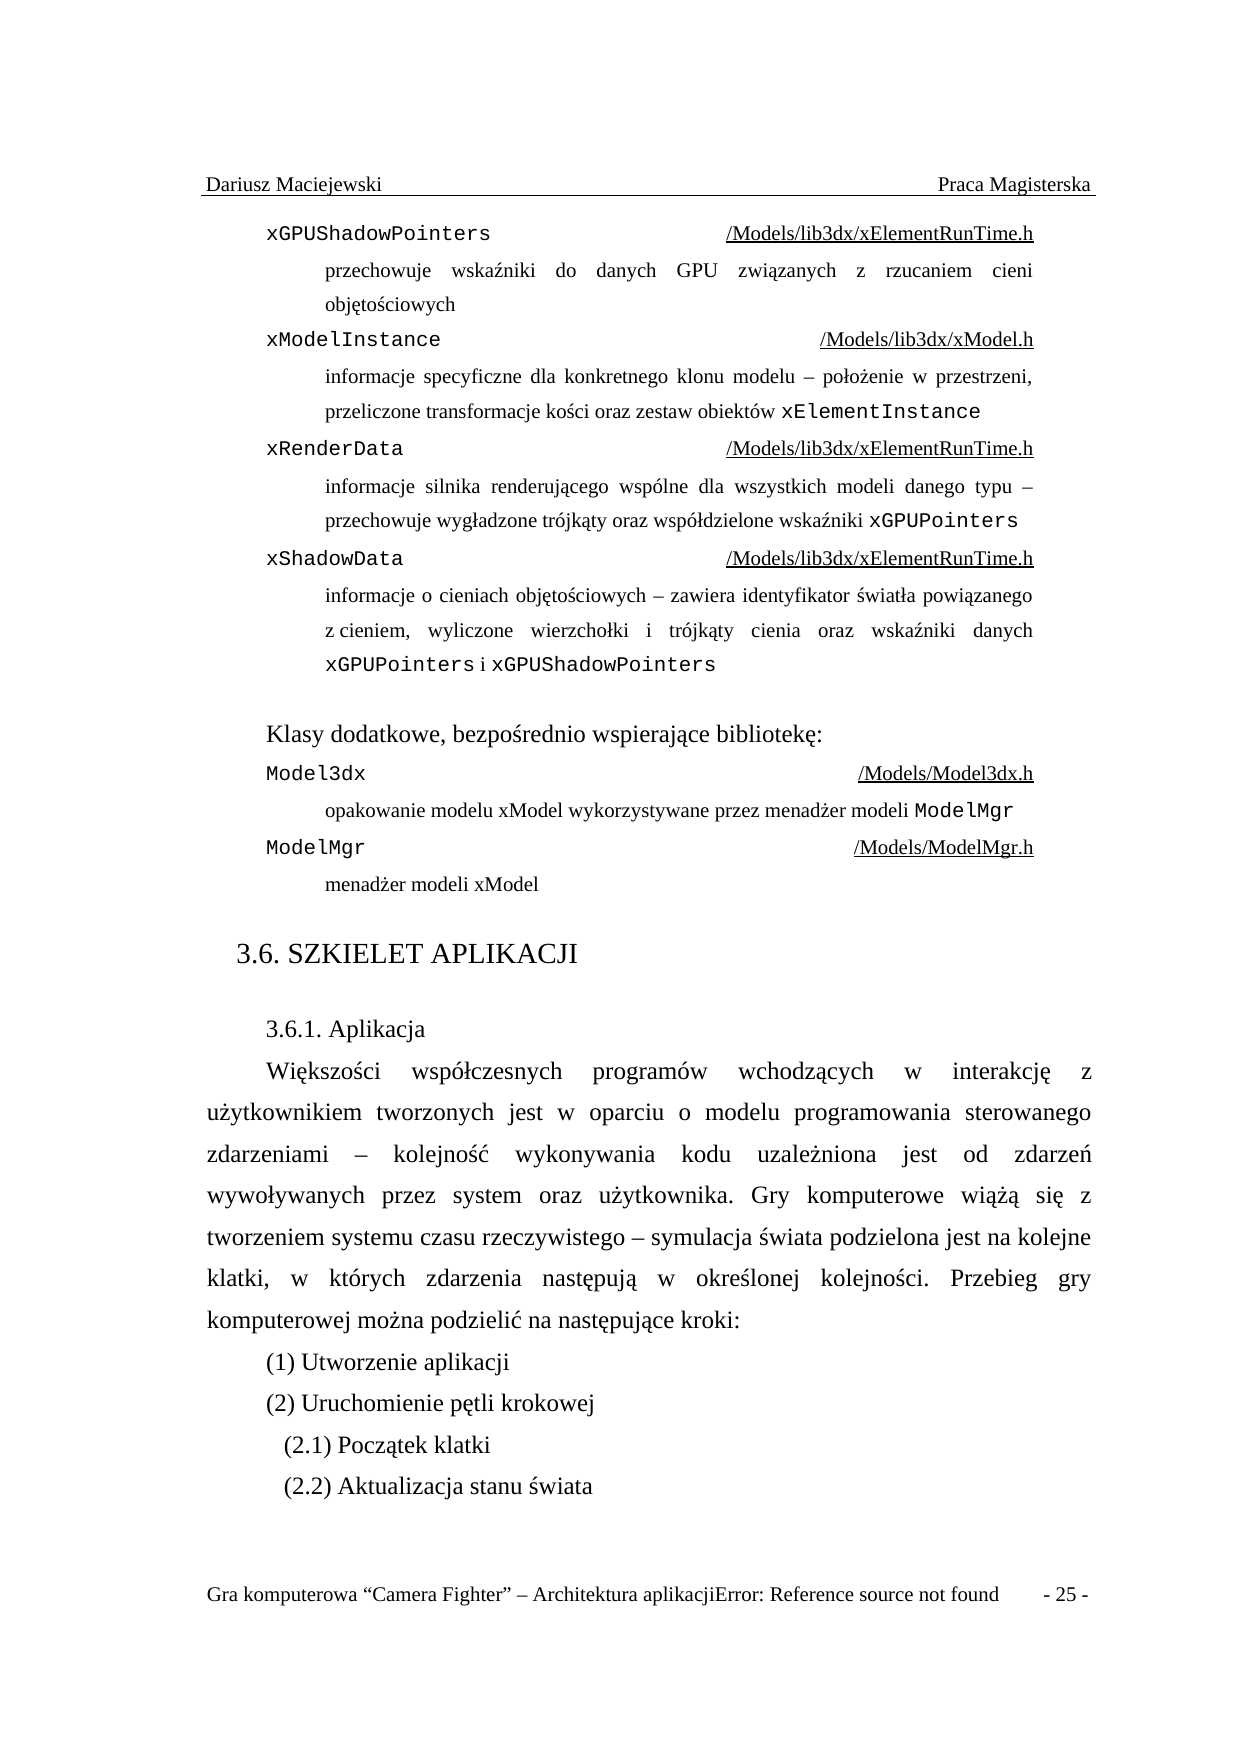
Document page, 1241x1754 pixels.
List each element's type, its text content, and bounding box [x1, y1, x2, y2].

text przechowuje wskaźniki do danych GPU związanych z rzucaniem cieni objętościowych [325, 259, 1033, 316]
text informacje silnika renderującego wspólne dla wszystkich modeli danego typu – przechowuje wygładzone trójkąty oraz współdzielone wskaźniki xGPUPointers [325, 474, 1033, 534]
subtitle Aplikacja [207, 1015, 1092, 1043]
text informacje o cieniach objętościowych – zawiera identyfikator światła powiązanego z cieniem, wyliczone wierzchołki i trójkąty cienia oraz wskaźniki danych xGPUPointers i xGPUShadowPointers [325, 584, 1033, 678]
text Model3dx /Models/Model3dx.h [266, 762, 1033, 786]
text ModelMgr /Models/ModelMgr.h [266, 836, 1033, 861]
text Klasy dodatkowe, bezpośrednio wspierające bibliotekę: [207, 720, 1092, 748]
list Utworzenie aplikacji [266, 1348, 1092, 1375]
list Uruchomienie pętli krokowej [266, 1389, 1092, 1417]
text Większości współczesnych programów wchodzących w interakcję z użytkownikiem tworzonych jest w oparciu o modelu programowania sterowanego zdarzeniami – kolejność wykonywania kodu uzależniona jest od zdarzeń wywoływanych przez system oraz użytkownika. Gry komputerowe wiążą się z tworzeniem systemu czasu rzeczywistego – symulacja świata podzielona jest na kolejne klatki, w których zdarzenia następują w określonej kolejności. Przebieg gry komputerowej można podzielić na następujące kroki: [207, 1057, 1092, 1334]
text xShadowData /Models/lib3dx/xElementRunTime.h [266, 547, 1033, 571]
text xModelInstance /Models/lib3dx/xModel.h [266, 328, 1033, 353]
text informacje specyficzne dla konkretnego klonu modelu – położenie w przestrzeni, przeliczone transformacje kości oraz zestaw obiektów xElementInstance [325, 365, 1033, 425]
list Aktualizacja stanu świata [283, 1472, 1092, 1500]
text opakowanie modelu xModel wykorzystywane przez menadżer modeli ModelMgr [325, 799, 1033, 823]
text menadżer modeli xModel [325, 873, 1033, 896]
list Początek klatki [283, 1431, 1092, 1458]
subtitle Szkielet aplikacji [207, 937, 1092, 969]
text xRenderData /Models/lib3dx/xElementRunTime.h [266, 437, 1033, 462]
text xGPUShadowPointers /Models/lib3dx/xElementRunTime.h [266, 221, 1033, 246]
